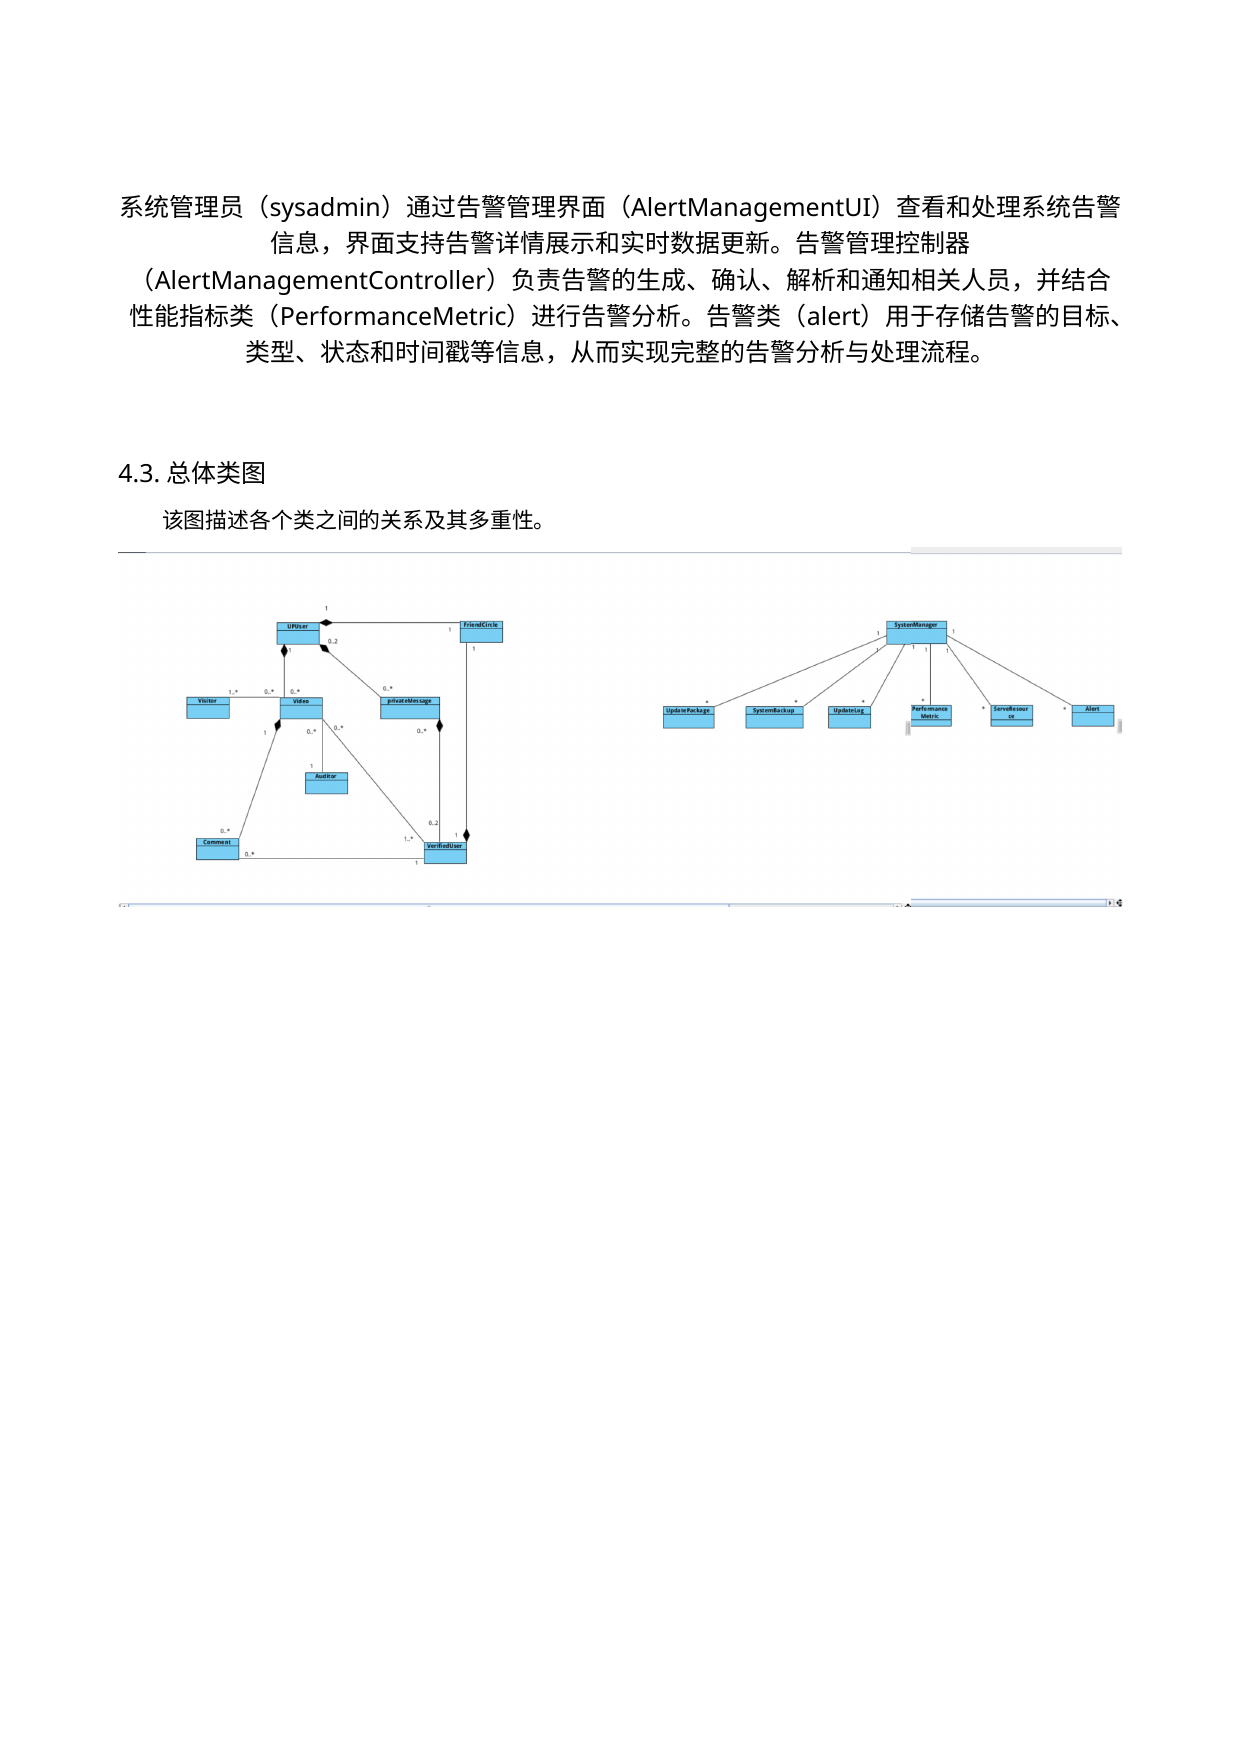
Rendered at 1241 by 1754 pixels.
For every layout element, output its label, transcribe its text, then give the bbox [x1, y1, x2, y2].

subtitle 总体类图 [118, 453, 1122, 489]
picture [118, 547, 1123, 907]
text 该图描述各个类之间的关系及其多重性。 [118, 503, 1122, 535]
text 系统管理员（sysadmin）通过告警管理界面（AlertManagementUI）查看和处理系统告警信息，界面支持告警详情展示和实时数据更新。告警管理控制器（AlertManagementController）负责告警的生成、确认、解析和通知相关人员，并结合性能指标类（PerformanceMetric）进行告警分析。告警类（alert）用于存储告警的目标、类型、状态和时间戳等信息，从而实现完整的告警分析与处理流程。 [118, 188, 1122, 369]
